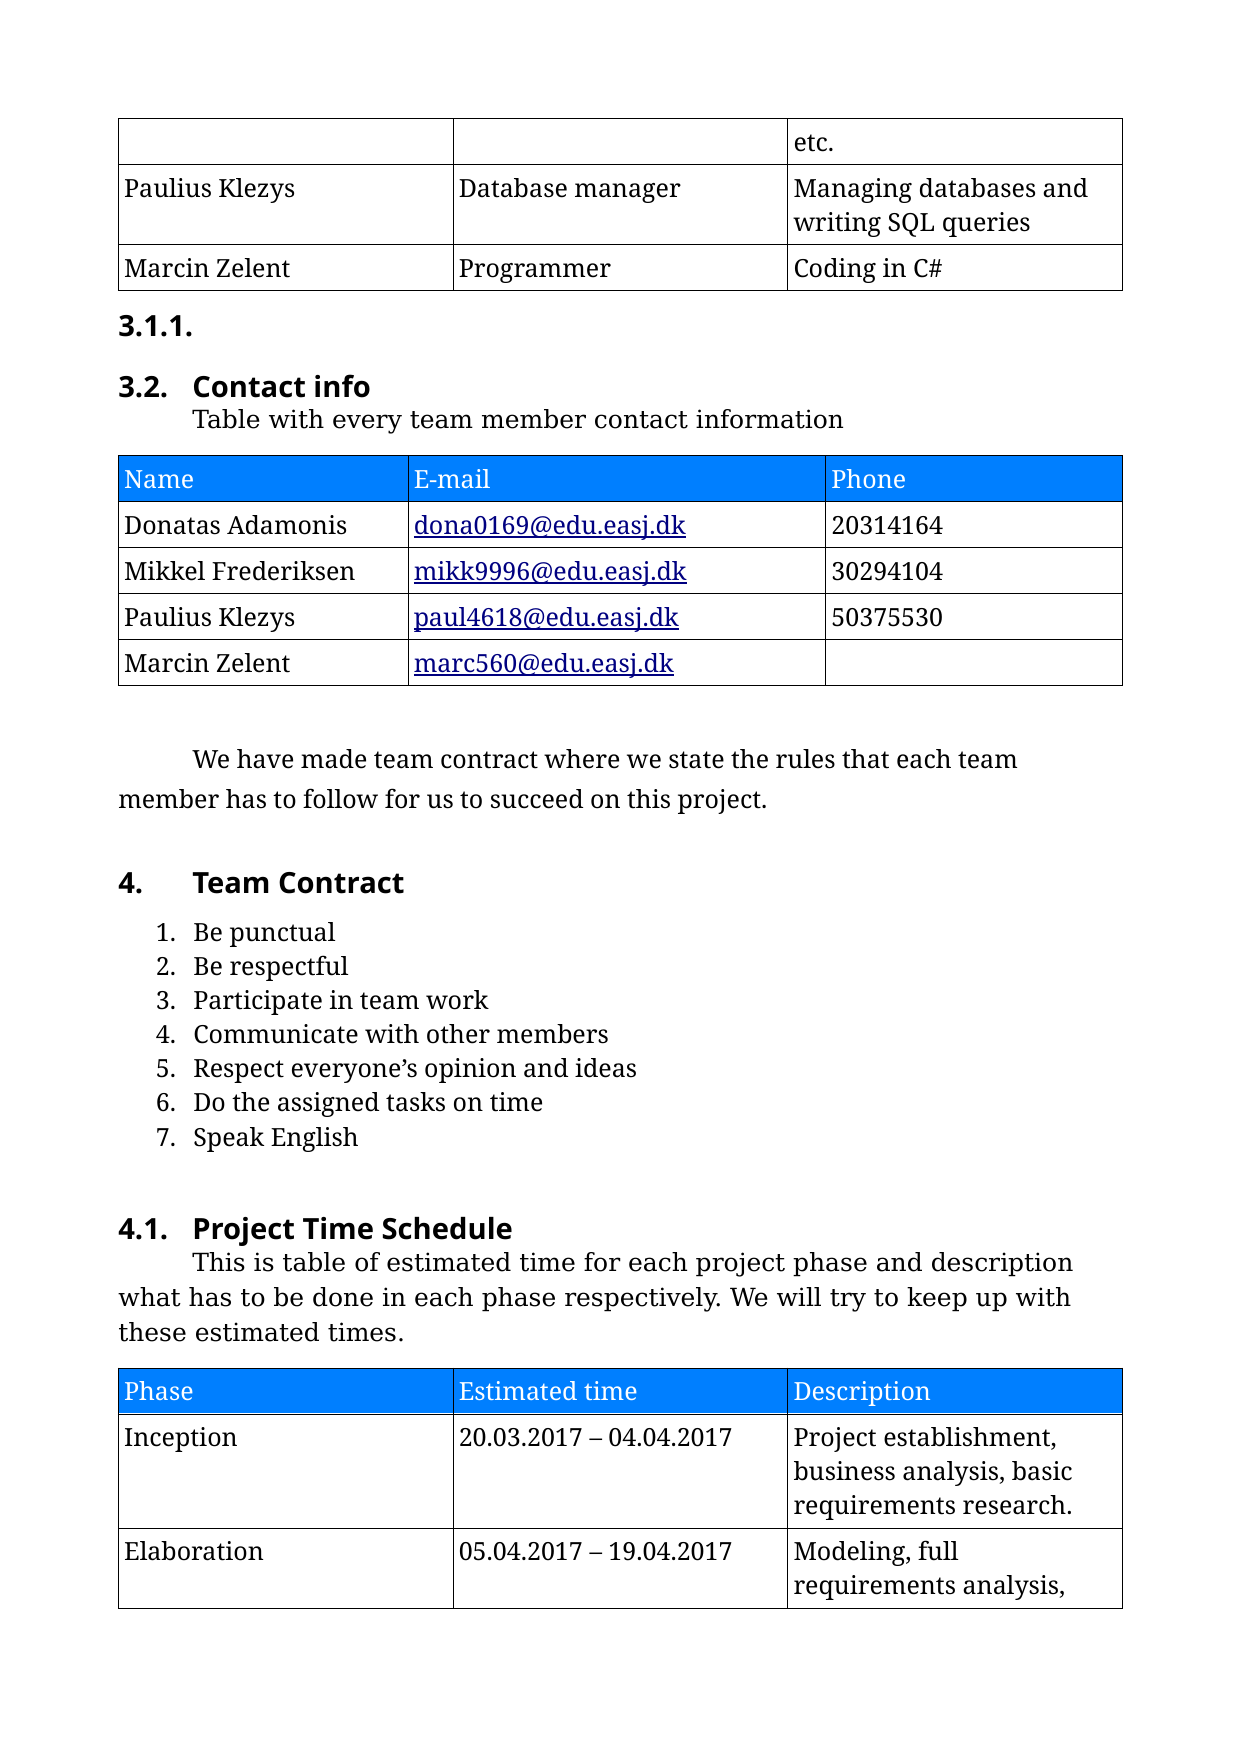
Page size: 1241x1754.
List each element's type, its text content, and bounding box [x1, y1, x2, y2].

table_header Estimated time [454, 1369, 787, 1413]
table_cell dona0169@edu.easj.dk [409, 502, 825, 547]
table_cell Paulius Klezys [119, 594, 408, 639]
table_cell [119, 119, 453, 164]
list Do the assigned tasks on time [156, 1085, 1122, 1119]
text Table with every team member contact information [118, 406, 1122, 435]
table_header Phone [826, 456, 1122, 501]
table_cell 20.03.2017 – 04.04.2017 [454, 1415, 787, 1528]
table_cell [826, 640, 1122, 685]
list Speak English [156, 1119, 1122, 1153]
table_cell Marcin Zelent [119, 245, 453, 290]
table_cell 30294104 [826, 548, 1122, 593]
table_cell Managing databases and writing SQL queries [788, 165, 1122, 244]
table_cell Elaboration [119, 1529, 453, 1608]
list Respect everyone’s opinion and ideas [156, 1051, 1122, 1085]
list Be punctual [156, 915, 1122, 949]
table_header E-mail [409, 456, 825, 501]
table_cell mikk9996@edu.easj.dk [409, 548, 825, 593]
table_cell Mikkel Frederiksen [119, 548, 408, 593]
subtitle Team Contract [118, 863, 1122, 902]
table_cell Coding in C# [788, 245, 1122, 290]
text We have made team contract where we state the rules that each team member has to follow for us to succeed on this project. [118, 741, 1122, 816]
text This is table of estimated time for each project phase and description what has to be done in each phase respectively. We will try to keep up with these estimated times. [118, 1248, 1122, 1347]
table_cell Modeling, full requirements analysis, [788, 1529, 1122, 1608]
table_cell 05.04.2017 – 19.04.2017 [454, 1529, 787, 1608]
table_cell Project establishment, business analysis, basic requirements research. [788, 1415, 1122, 1528]
table_cell marc560@edu.easj.dk [409, 640, 825, 685]
table_header Name [119, 456, 408, 501]
table_cell Inception [119, 1415, 453, 1528]
subtitle Contact info [118, 366, 1122, 406]
table_header Phase [119, 1369, 453, 1413]
subtitle Project Time Schedule [118, 1208, 1122, 1248]
table_cell paul4618@edu.easj.dk [409, 594, 825, 639]
list Be respectful [156, 949, 1122, 983]
list Communicate with other members [156, 1017, 1122, 1051]
table_cell [454, 119, 787, 164]
table_cell Paulius Klezys [119, 165, 453, 244]
table_cell 20314164 [826, 502, 1122, 547]
table_cell Marcin Zelent [119, 640, 408, 685]
table_cell etc. [788, 119, 1122, 164]
table_header Description [788, 1369, 1122, 1413]
table_cell Donatas Adamonis [119, 502, 408, 547]
table_cell 50375530 [826, 594, 1122, 639]
table_cell Programmer [454, 245, 787, 290]
table_cell Database manager [454, 165, 787, 244]
list Participate in team work [156, 983, 1122, 1017]
